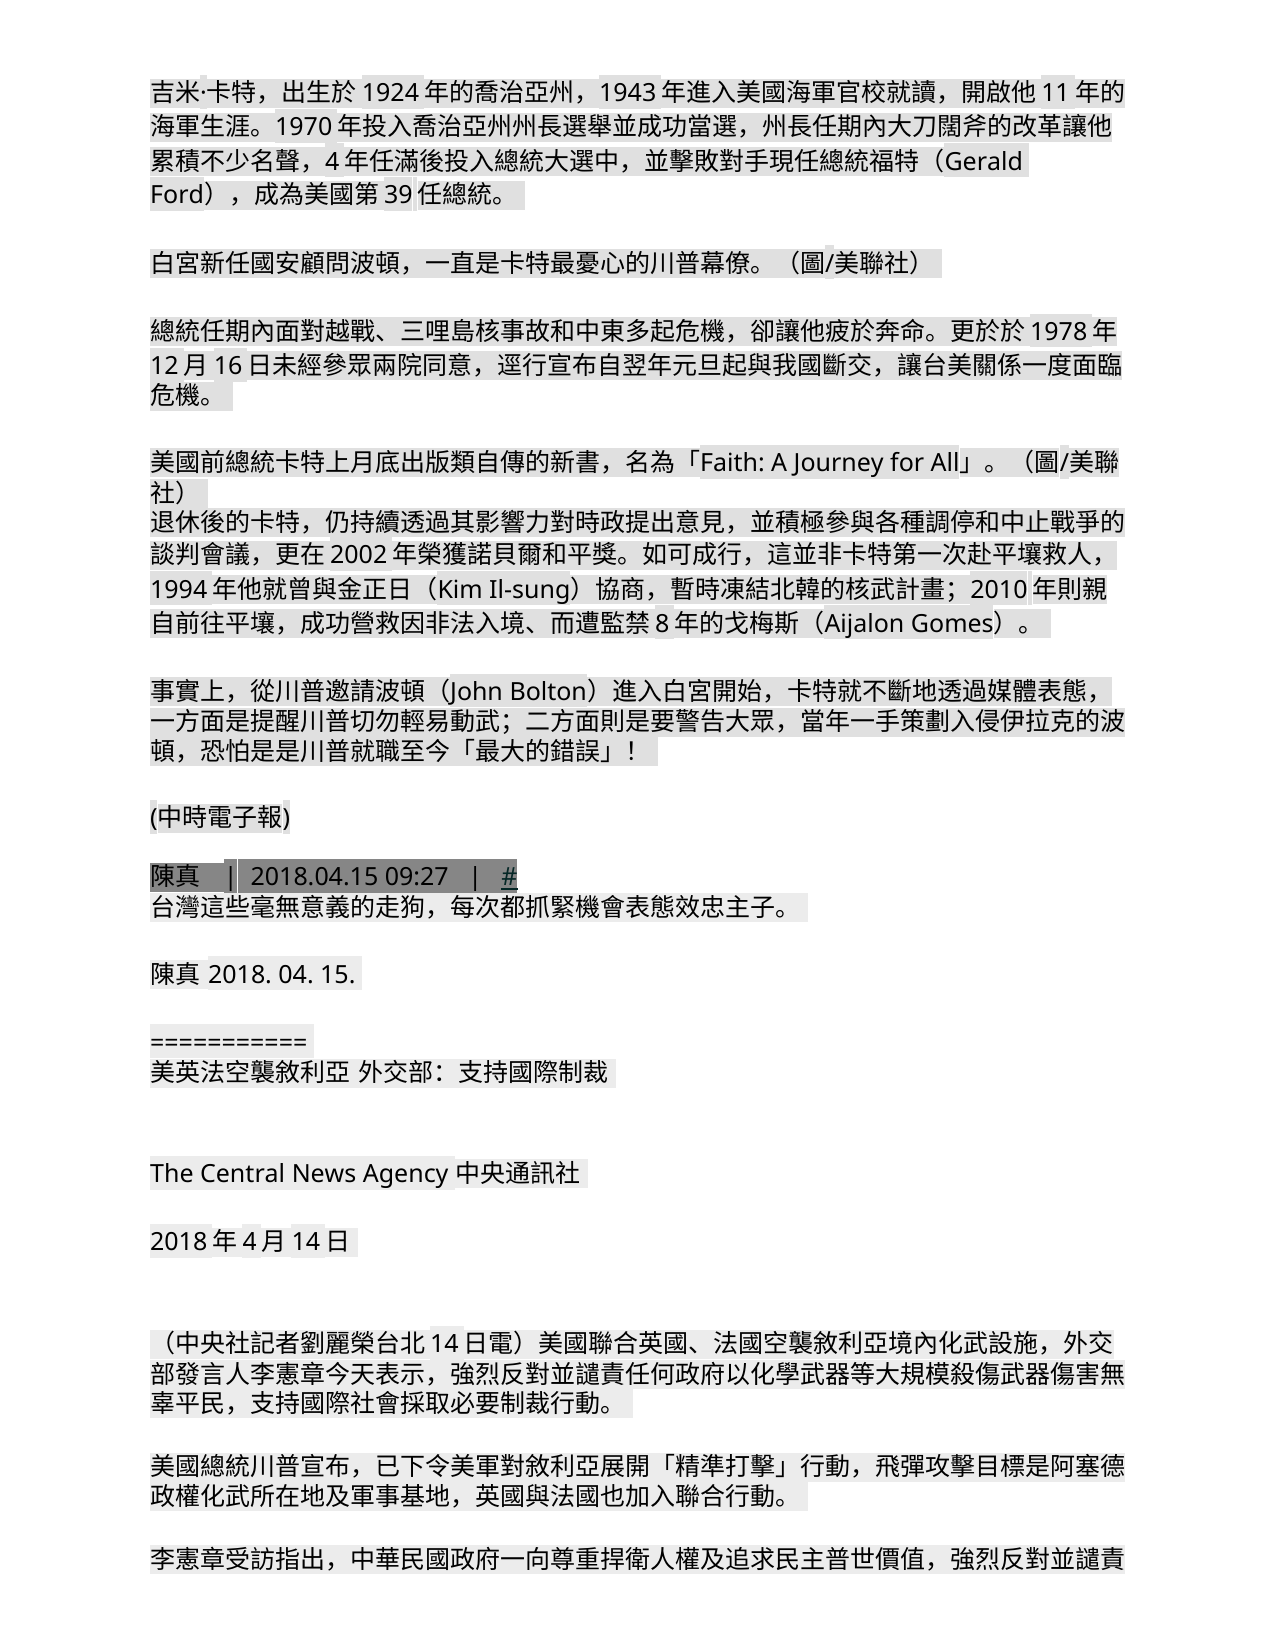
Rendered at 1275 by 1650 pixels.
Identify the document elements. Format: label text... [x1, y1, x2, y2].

text 吉米·卡特，出生於1924年的喬治亞州，1943年進入美國海軍官校就讀，開啟他11年的海軍生涯。1970年投入喬治亞州州長選舉並成功當選，州長任期內大刀闊斧的改革讓他累積不少名聲，4年任滿後投入總統大選中，並擊敗對手現任總統福特（Gerald Ford），成為美國第39任總統。 白宮新任國安顧問波頓，一直是卡特最憂心的川普幕僚。（圖/美聯社） 總統任期內面對越戰、三哩島核事故和中東多起危機，卻讓他疲於奔命。更於於1978年12月16日未經參眾兩院同意，逕行宣布自翌年元旦起與我國斷交，讓台美關係一度面臨危機。 美國前總統卡特上月底出版類自傳的新書，名為「Faith: A Journey for All」。（圖/美聯社） 退休後的卡特，仍持續透過其影響力對時政提出意見，並積極參與各種調停和中止戰爭的談判會議，更在2002年榮獲諾貝爾和平獎。如可成行，這並非卡特第一次赴平壤救人，1994年他就曾與金正日（Kim Il-sung）協商，暫時凍結北韓的核武計畫；2010年則親自前往平壤，成功營救因非法入境、而遭監禁8年的戈梅斯（Aijalon Gomes）。 事實上，從川普邀請波頓（John Bolton）進入白宮開始，卡特就不斷地透過媒體表態，一方面是提醒川普切勿輕易動武；二方面則是要警告大眾，當年一手策劃入侵伊拉克的波頓，恐怕是是川普就職至今「最大的錯誤」！ (中時電子報) [150, 75, 1125, 834]
text 台灣這些毫無意義的走狗，每次都抓緊機會表態效忠主子。 陳真 2018. 04. 15. =========== 美英法空襲敘利亞 外交部：支持國際制裁 The Central News Agency 中央通訊社 2018年4月14日 （中央社記者劉麗榮台北14日電）美國聯合英國、法國空襲敘利亞境內化武設施，外交部發言人李憲章今天表示，強烈反對並譴責任何政府以化學武器等大規模殺傷武器傷害無辜平民，支持國際社會採取必要制裁行動。 美國總統川普宣布，已下令美軍對敘利亞展開「精準打擊」行動，飛彈攻擊目標是阿塞德政權化武所在地及軍事基地，英國與法國也加入聯合行動。 李憲章受訪指出，中華民國政府一向尊重捍衛人權及追求民主普世價值，強烈反對並譴責 [150, 893, 1125, 1574]
text 陳真 | 2018.04.15 09:27 | # [150, 859, 1125, 893]
